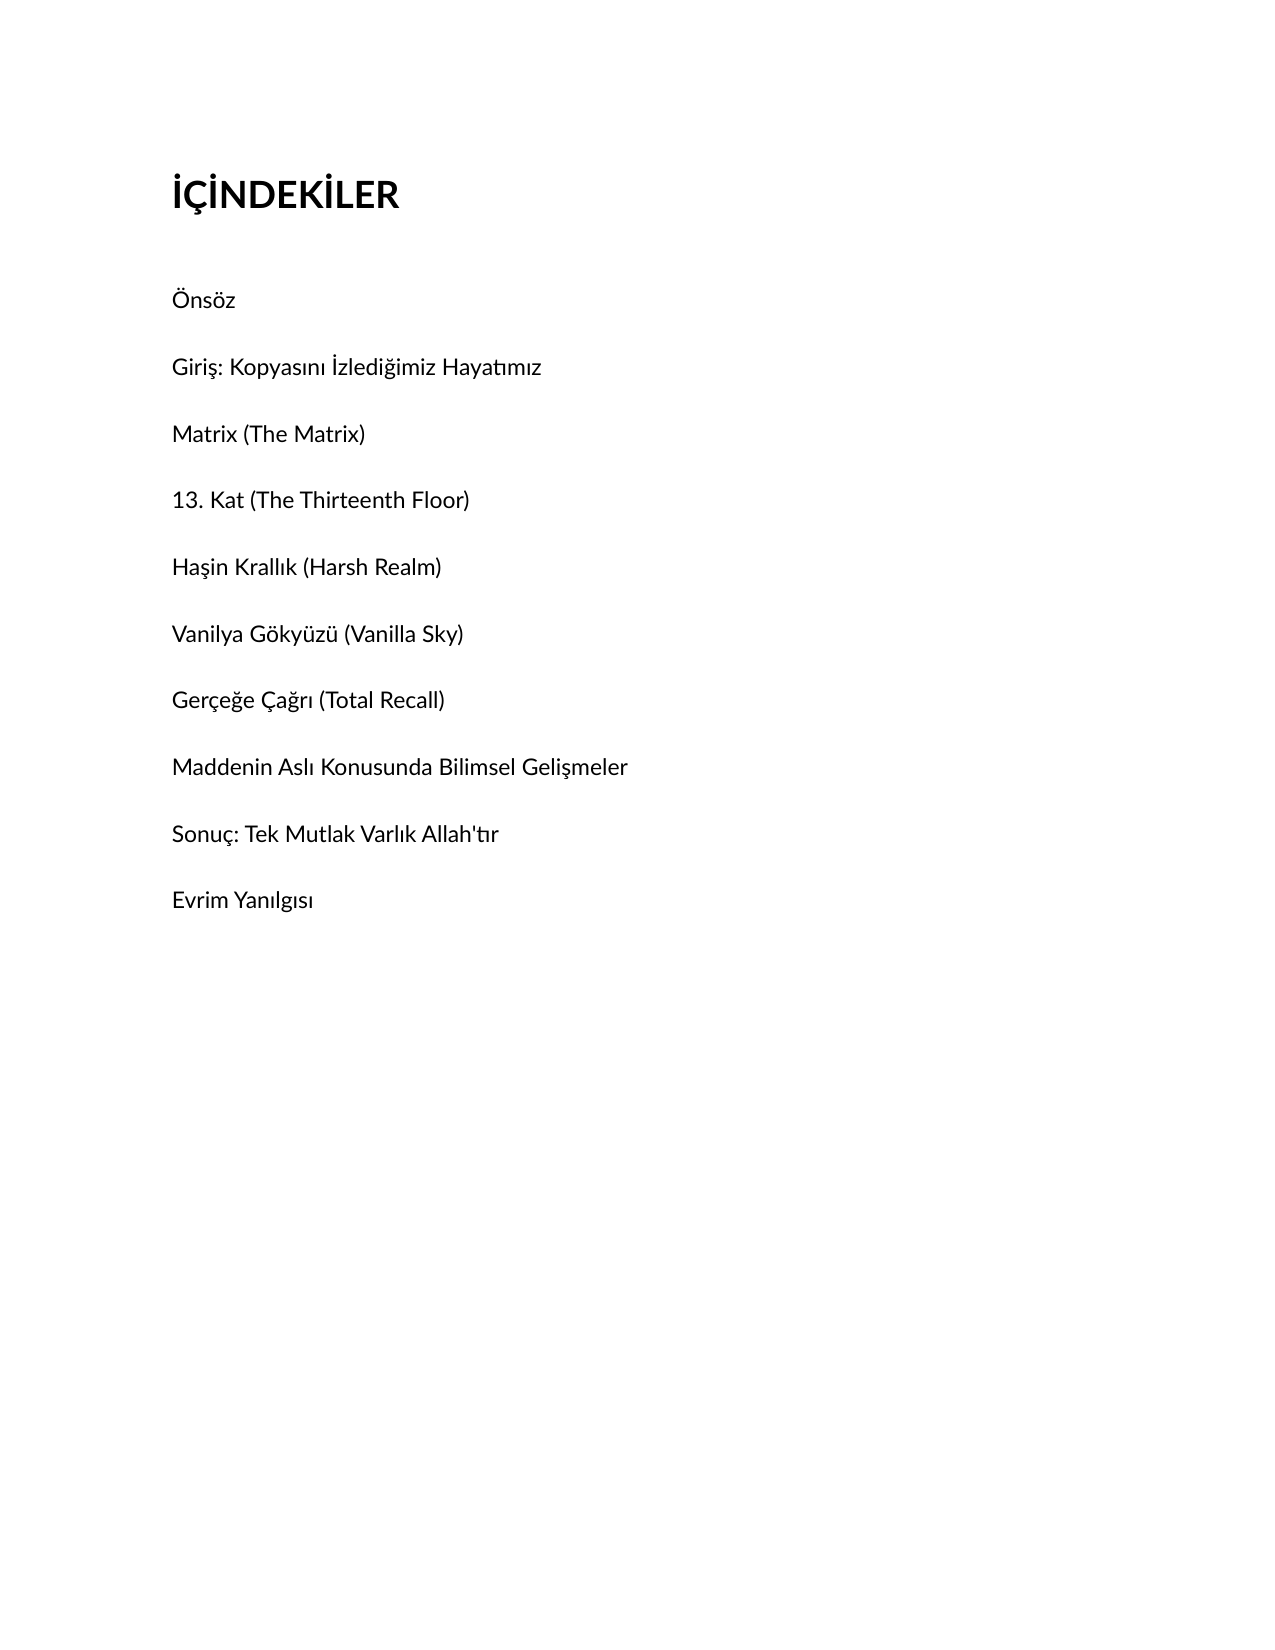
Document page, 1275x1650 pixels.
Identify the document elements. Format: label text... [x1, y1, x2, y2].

text İÇİNDEKİLER [189, 181, 1145, 215]
text Haşin Krallık (Harsh Realm) [112, 549, 1145, 582]
text Gerçeğe Çağrı (Total Recall) [112, 682, 1145, 715]
text İÇİNDEKİLER [225, 181, 239, 198]
text Sonuç: Tek Mutlak Varlık Allah'tır [112, 815, 1145, 849]
text Evrim Yanılgısı [112, 882, 1145, 915]
text İÇİNDEKİLER [112, 181, 197, 215]
text Vanilya Gökyüzü (Vanilla Sky) [112, 615, 1145, 649]
text Önsöz [112, 282, 1145, 315]
text 13. Kat (The Thirteenth Floor) [112, 482, 1145, 515]
text Maddenin Aslı Konusunda Bilimsel Gelişmeler [112, 749, 1145, 782]
text Matrix (The Matrix) [112, 415, 1145, 449]
text İÇİNDEKİLER [255, 185, 269, 204]
text Giriş: Kopyasını İzlediğimiz Hayatımız [112, 349, 1145, 382]
